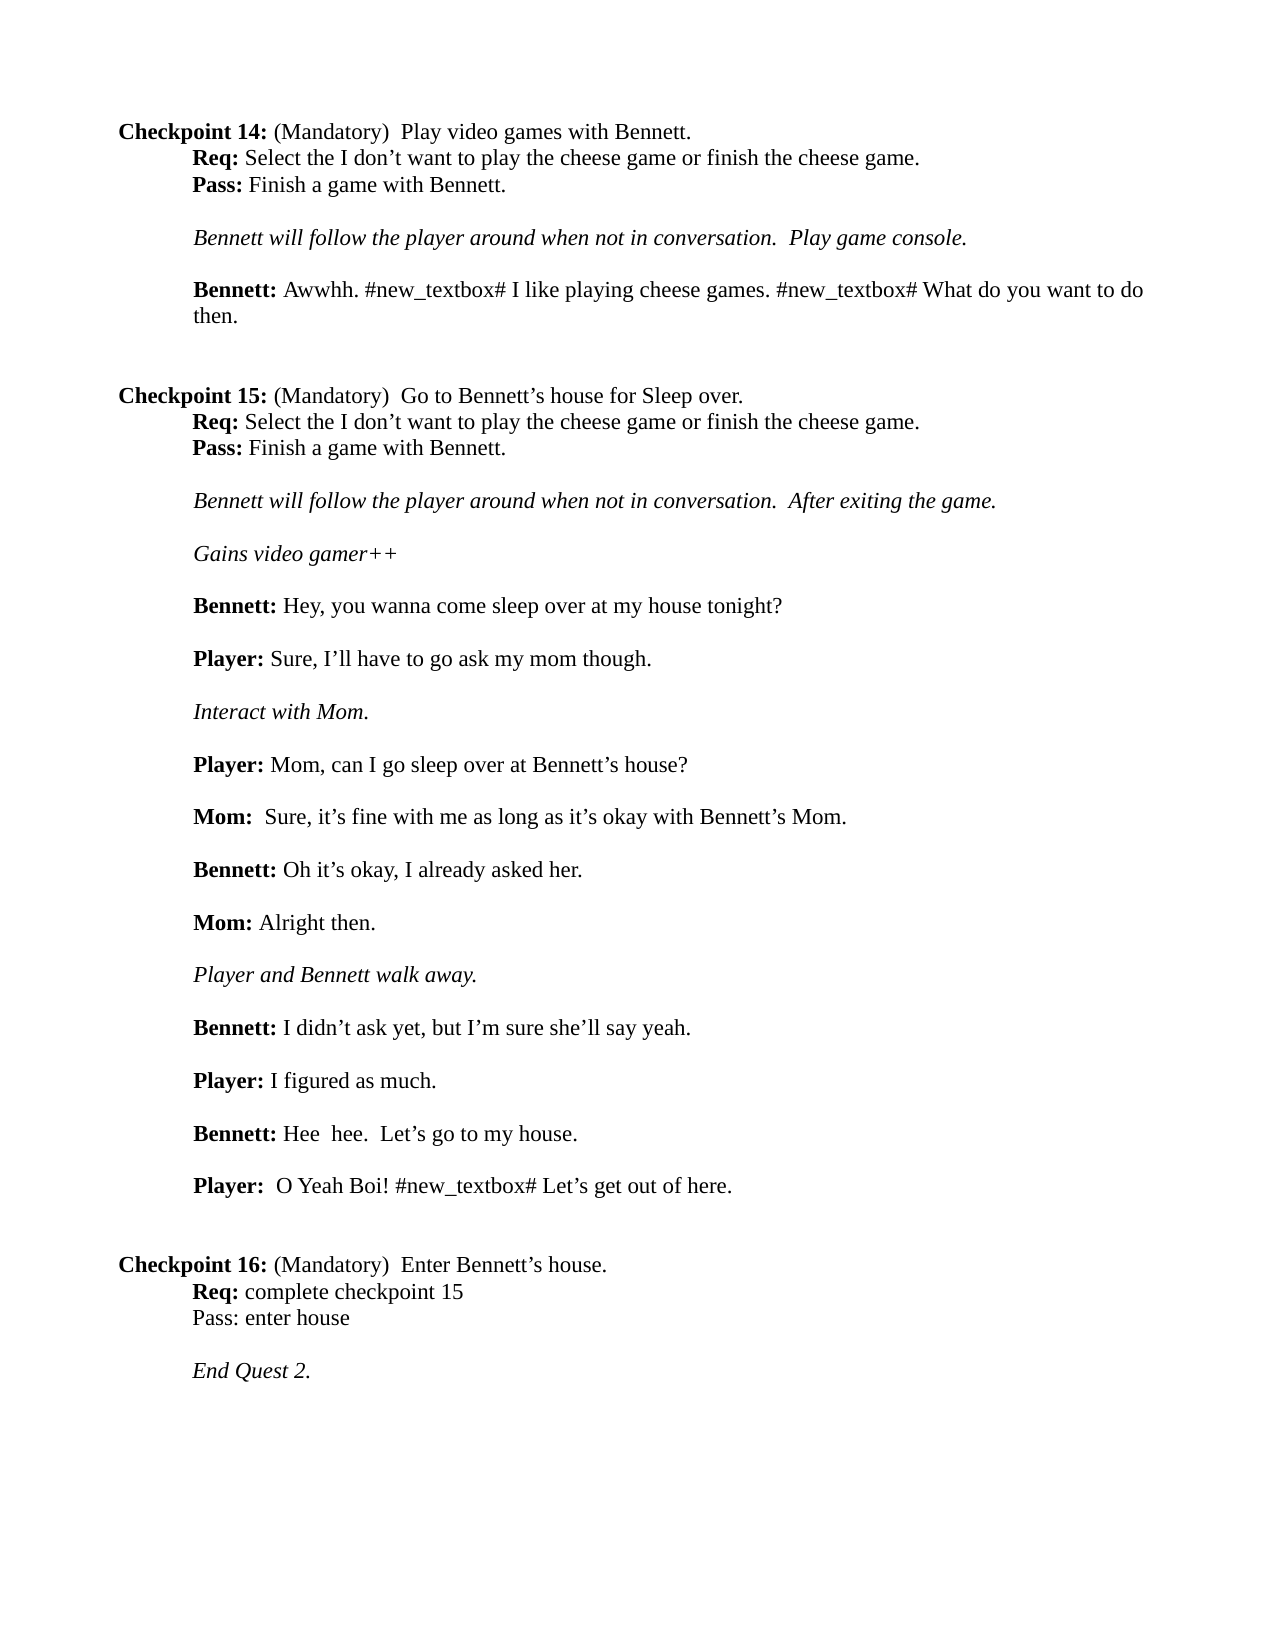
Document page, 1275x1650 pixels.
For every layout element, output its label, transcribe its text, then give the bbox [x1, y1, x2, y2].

text Player: Sure, I’ll have to go ask my mom though. [193, 645, 1157, 672]
text End Quest 2. [118, 1357, 1157, 1383]
text Player: O Yeah Boi! #new_textbox# Let’s get out of here. [193, 1172, 1157, 1199]
text Req: Select the I don’t want to play the cheese game or finish the cheese game. [118, 408, 1157, 434]
text Checkpoint 15: (Mandatory) Go to Bennett’s house for Sleep over. [118, 382, 1157, 408]
text Checkpoint 14: (Mandatory) Play video games with Bennett. [118, 118, 1157, 144]
text Mom: Alright then. [193, 909, 1157, 935]
text Bennett: Awwhh. #new_textbox# I like playing cheese games. #new_textbox# What do you want to do then. [193, 276, 1157, 329]
text Bennett: I didn’t ask yet, but I’m sure she’ll say yeah. [193, 1014, 1157, 1041]
text Mom: Sure, it’s fine with me as long as it’s okay with Bennett’s Mom. [193, 803, 1157, 830]
text Player: I figured as much. [193, 1067, 1157, 1093]
text Interact with Mom. [193, 698, 1157, 724]
text Player and Bennett walk away. [193, 961, 1157, 988]
text Req: complete checkpoint 15 [118, 1278, 1157, 1304]
text Pass: enter house [118, 1304, 1157, 1330]
text Bennett: Oh it’s okay, I already asked her. [193, 856, 1157, 882]
text Pass: Finish a game with Bennett. [118, 171, 1157, 197]
text Checkpoint 16: (Mandatory) Enter Bennett’s house. [118, 1251, 1157, 1278]
text Player: Mom, can I go sleep over at Bennett’s house? [193, 751, 1157, 777]
text Bennett: Hey, you wanna come sleep over at my house tonight? [193, 592, 1157, 619]
text Gains video gamer++ [193, 540, 1157, 566]
text Bennett will follow the player around when not in conversation. After exiting the game. [193, 487, 1157, 513]
text Req: Select the I don’t want to play the cheese game or finish the cheese game. [118, 144, 1157, 171]
text Bennett will follow the player around when not in conversation. Play game console. [193, 223, 1157, 250]
text Bennett: Hee hee. Let’s go to my house. [193, 1119, 1157, 1146]
text Pass: Finish a game with Bennett. [118, 434, 1157, 461]
